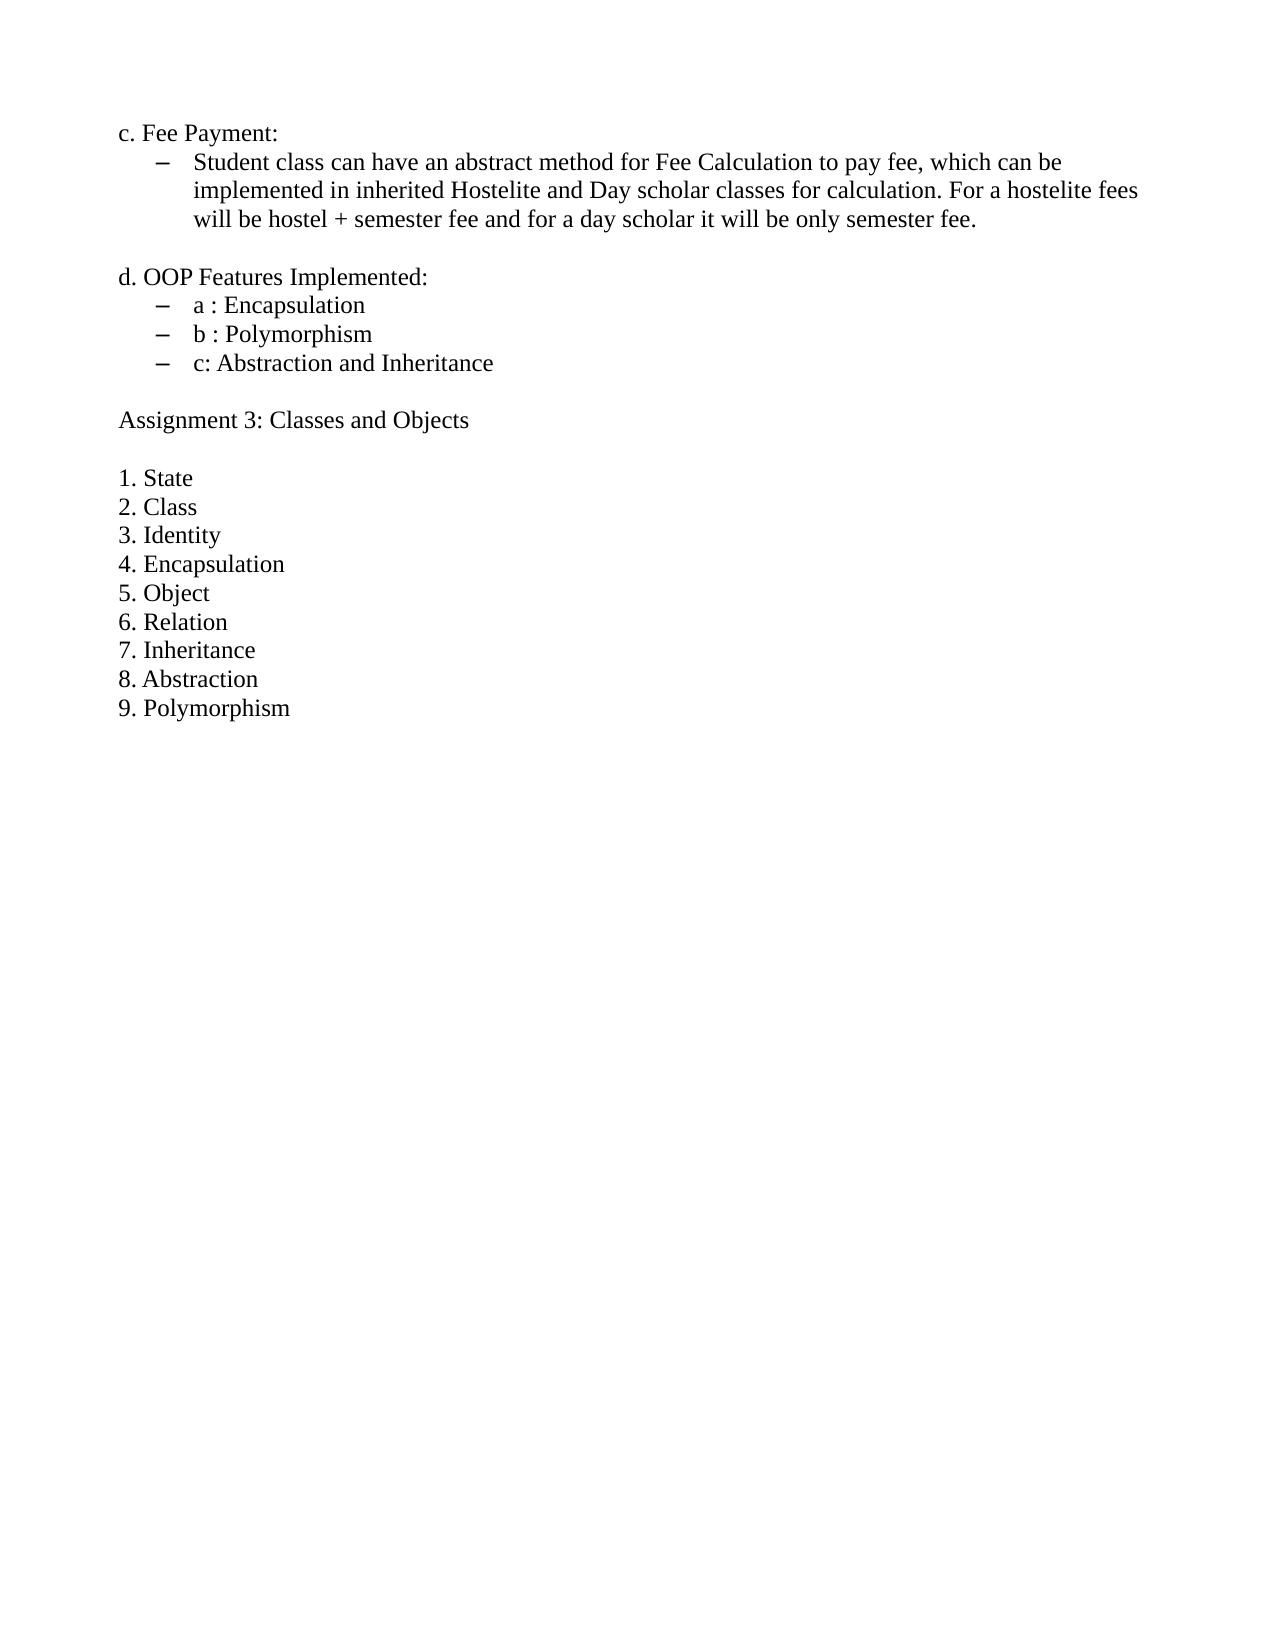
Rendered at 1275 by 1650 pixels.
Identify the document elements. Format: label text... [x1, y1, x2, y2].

text d. OOP Features Implemented: [118, 262, 1157, 291]
list b : Polymorphism [156, 319, 1157, 348]
text Assignment 3: Classes and Objects [118, 406, 1157, 434]
text 2. Class [118, 492, 1157, 521]
text 5. Object [118, 578, 1157, 607]
text 4. Encapsulation [118, 549, 1157, 578]
text 3. Identity [118, 521, 1157, 549]
list a : Encapsulation [156, 291, 1157, 319]
list Student class can have an abstract method for Fee Calculation to pay fee, which can be implemented in inherited Hostelite and Day scholar classes for calculation. For a hostelite fees will be hostel + semester fee and for a day scholar it will be only semester fee. [156, 147, 1157, 233]
list c: Abstraction and Inheritance [156, 348, 1157, 377]
text 8. Abstraction [118, 664, 1157, 693]
text 6. Relation [118, 607, 1157, 636]
text 7. Inheritance [118, 636, 1157, 664]
text 1. State [118, 463, 1157, 492]
text c. Fee Payment: [118, 118, 1157, 147]
text 9. Polymorphism [118, 693, 1157, 722]
